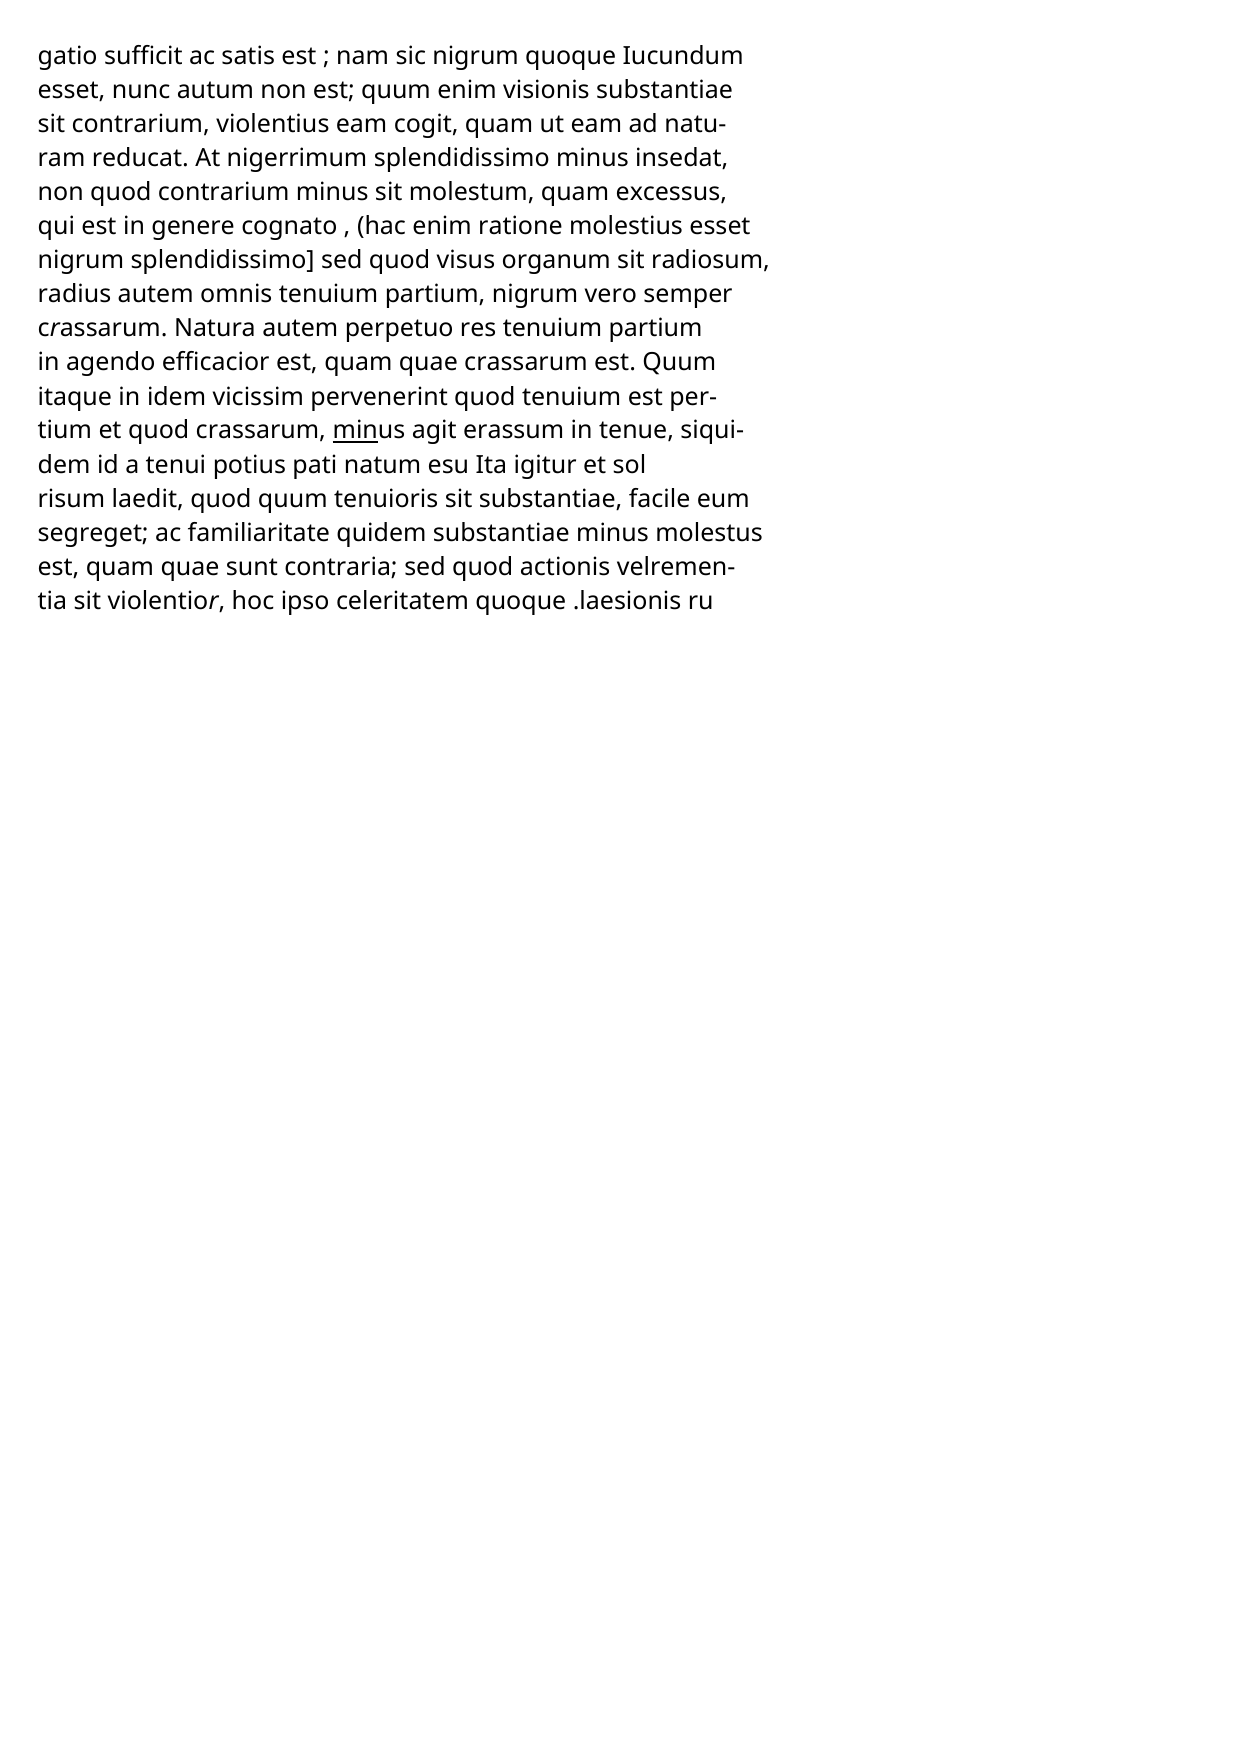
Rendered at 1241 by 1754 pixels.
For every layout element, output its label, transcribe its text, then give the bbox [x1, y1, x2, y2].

text gatio sufficit ac satis est ; nam sic nigrum quoque Iucundum esset, nunc autum non est; quum enim visionis substantiae sit contrarium, violentius eam cogit, quam ut eam ad natu- ram reducat. At nigerrimum splendidissimo minus insedat, non quod contrarium minus sit molestum, quam excessus, qui est in genere cognato , (hac enim ratione molestius esset nigrum splendidissimo] sed quod visus organum sit radiosum, radius autem omnis tenuium partium, nigrum vero semper crassarum. Natura autem perpetuo res tenuium partium in agendo efficacior est, quam quae crassarum est. Quum itaque in idem vicissim pervenerint quod tenuium est per- tium et quod crassarum, minus agit erassum in tenue, siqui- dem id a tenui potius pati natum esu Ita igitur et sol risum laedit, quod quum tenuioris sit substantiae, facile eum segreget; ac familiaritate quidem substantiae minus molestus est, quam quae sunt contraria; sed quod actionis velremen- tia sit violentior, hoc ipso celeritatem quoque .laesionis ru [37, 37, 1203, 617]
